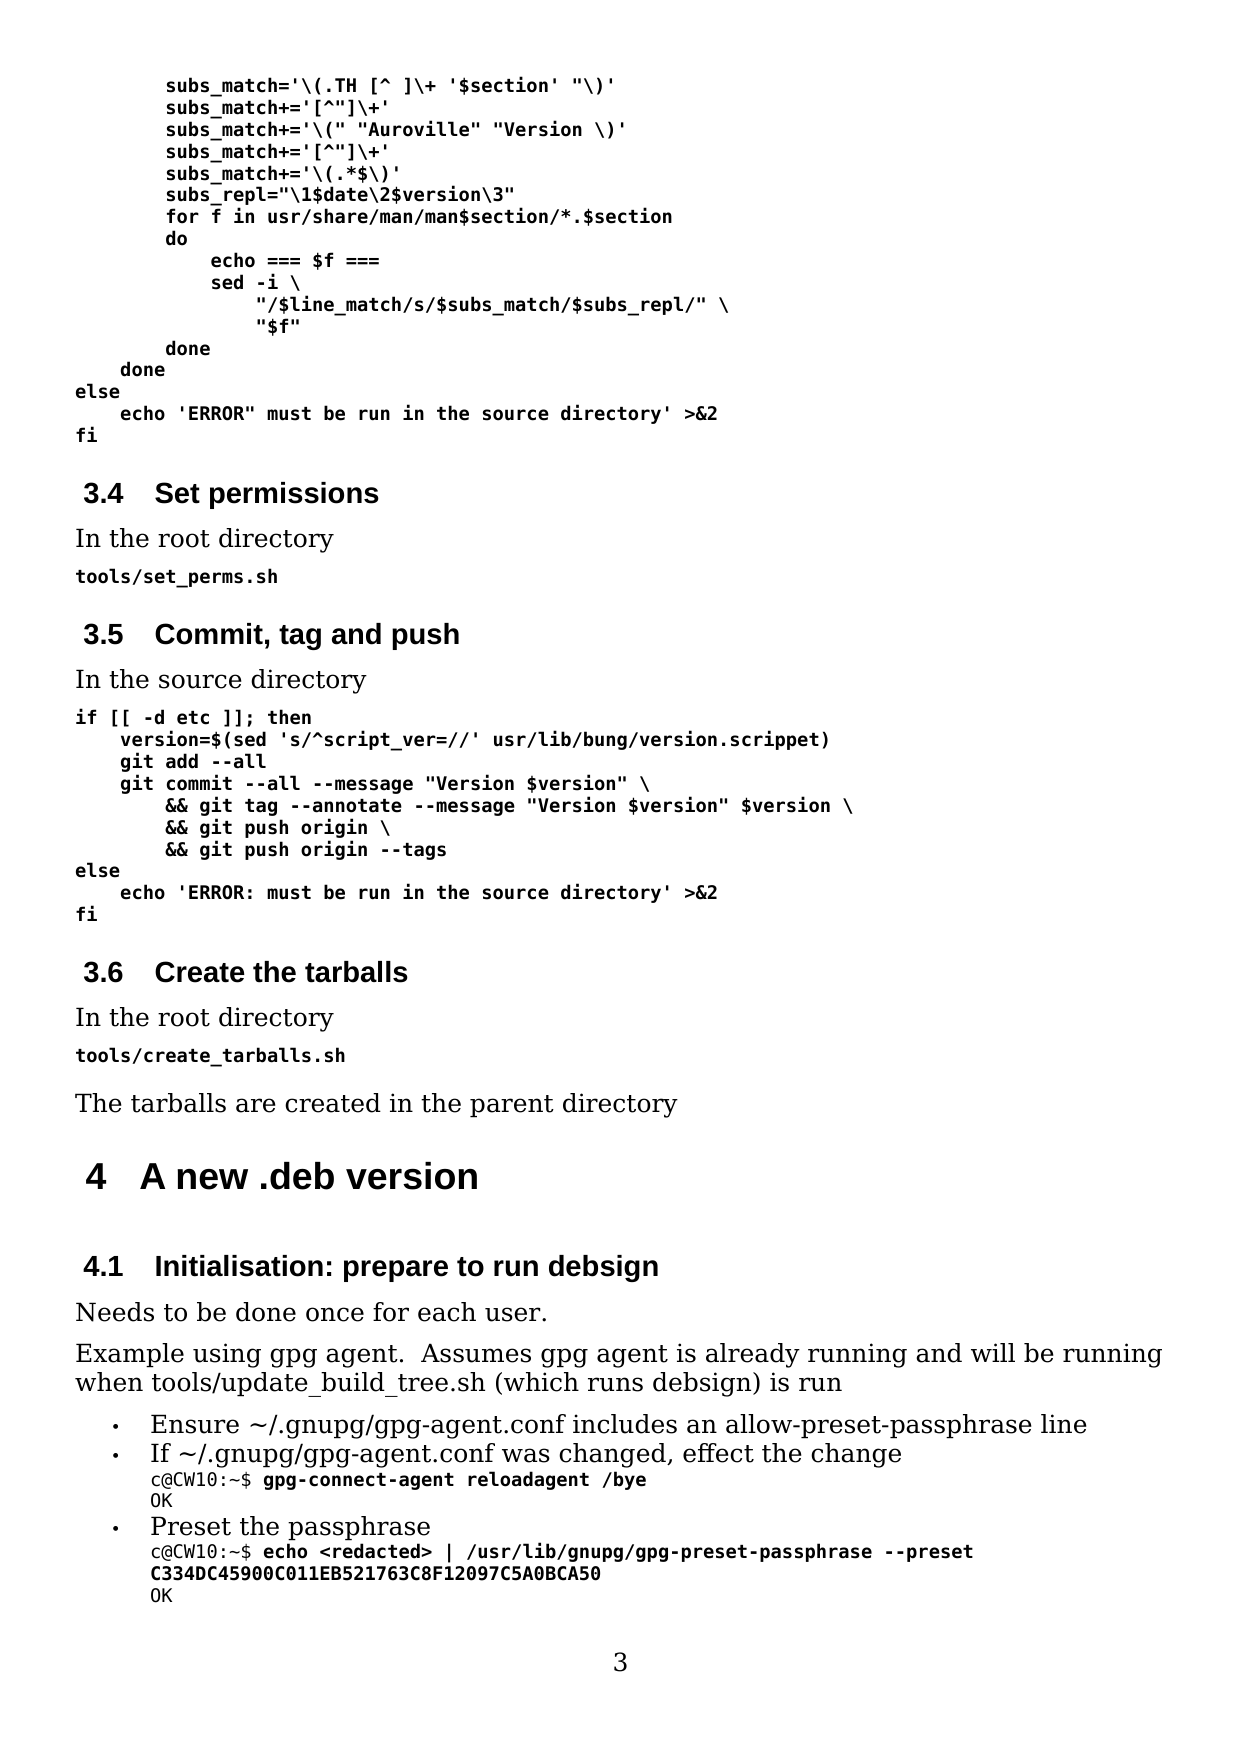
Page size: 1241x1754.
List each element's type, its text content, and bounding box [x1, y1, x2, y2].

list Preset the passphrase [112, 1512, 1166, 1541]
text && git push origin \ [75, 817, 1166, 838]
text tools/create_tarballs.sh [75, 1045, 1166, 1067]
text echo 'ERROR" must be run in the source directory' >&2 [75, 403, 1166, 425]
text else [75, 860, 1166, 882]
text echo === $f === [75, 250, 1166, 272]
text Needs to be done once for each user. [75, 1298, 1166, 1327]
text version=$(sed 's/^script_ver=//' usr/lib/bung/version.scrippet) [75, 729, 1166, 751]
text do [75, 228, 1166, 250]
subtitle A new .deb version [75, 1156, 1166, 1198]
text In the root directory [75, 1004, 1166, 1033]
subtitle Initialisation: prepare to run debsign [75, 1250, 1166, 1283]
text OK [150, 1585, 1166, 1607]
subtitle Create the tarballs [75, 956, 1166, 989]
text c@CW10:~$ echo <redacted> | /usr/lib/gnupg/gpg-preset-passphrase --preset C334DC45900C011EB521763C8F12097C5A0BCA50 [150, 1541, 1166, 1585]
text "$f" [75, 316, 1166, 337]
text subs_match+='[^"]\+' [75, 141, 1166, 162]
text Example using gpg agent. Assumes gpg agent is already running and will be running when tools/update_build_tree.sh (which runs debsign) is run [75, 1339, 1166, 1398]
text subs_repl="\1$date\2$version\3" [75, 184, 1166, 206]
text echo 'ERROR: must be run in the source directory' >&2 [75, 882, 1166, 904]
text && git tag --annotate --message "Version $version" $version \ [75, 795, 1166, 817]
list If ~/.gnupg/gpg-agent.conf was changed, effect the change [112, 1439, 1166, 1468]
text else [75, 381, 1166, 403]
text fi [75, 904, 1166, 926]
text for f in usr/share/man/man$section/*.$section [75, 206, 1166, 228]
text sed -i \ [75, 272, 1166, 294]
text git add --all [75, 751, 1166, 773]
text done [75, 337, 1166, 359]
text In the source directory [75, 666, 1166, 695]
text fi [75, 425, 1166, 447]
text The tarballs are created in the parent directory [75, 1089, 1166, 1118]
text OK [150, 1490, 1166, 1512]
text tools/set_perms.sh [75, 566, 1166, 588]
text In the root directory [75, 524, 1166, 554]
text c@CW10:~$ gpg-connect-agent reloadagent /bye [150, 1468, 1166, 1490]
text "/$line_match/s/$subs_match/$subs_repl/" \ [75, 294, 1166, 316]
text if [[ -d etc ]]; then [75, 707, 1166, 729]
text subs_match+='\(" "Auroville" "Version \)' [75, 119, 1166, 141]
subtitle Commit, tag and push [75, 618, 1166, 651]
text done [75, 359, 1166, 381]
list Ensure ~/.gnupg/gpg-agent.conf includes an allow-preset-passphrase line [112, 1410, 1166, 1439]
text subs_match+='\(.*$\)' [75, 162, 1166, 184]
subtitle Set permissions [75, 477, 1166, 509]
text subs_match='\(.TH [^ ]\+ '$section' "\)' [75, 75, 1166, 97]
text && git push origin --tags [75, 838, 1166, 860]
text git commit --all --message "Version $version" \ [75, 773, 1166, 795]
text subs_match+='[^"]\+' [75, 97, 1166, 119]
